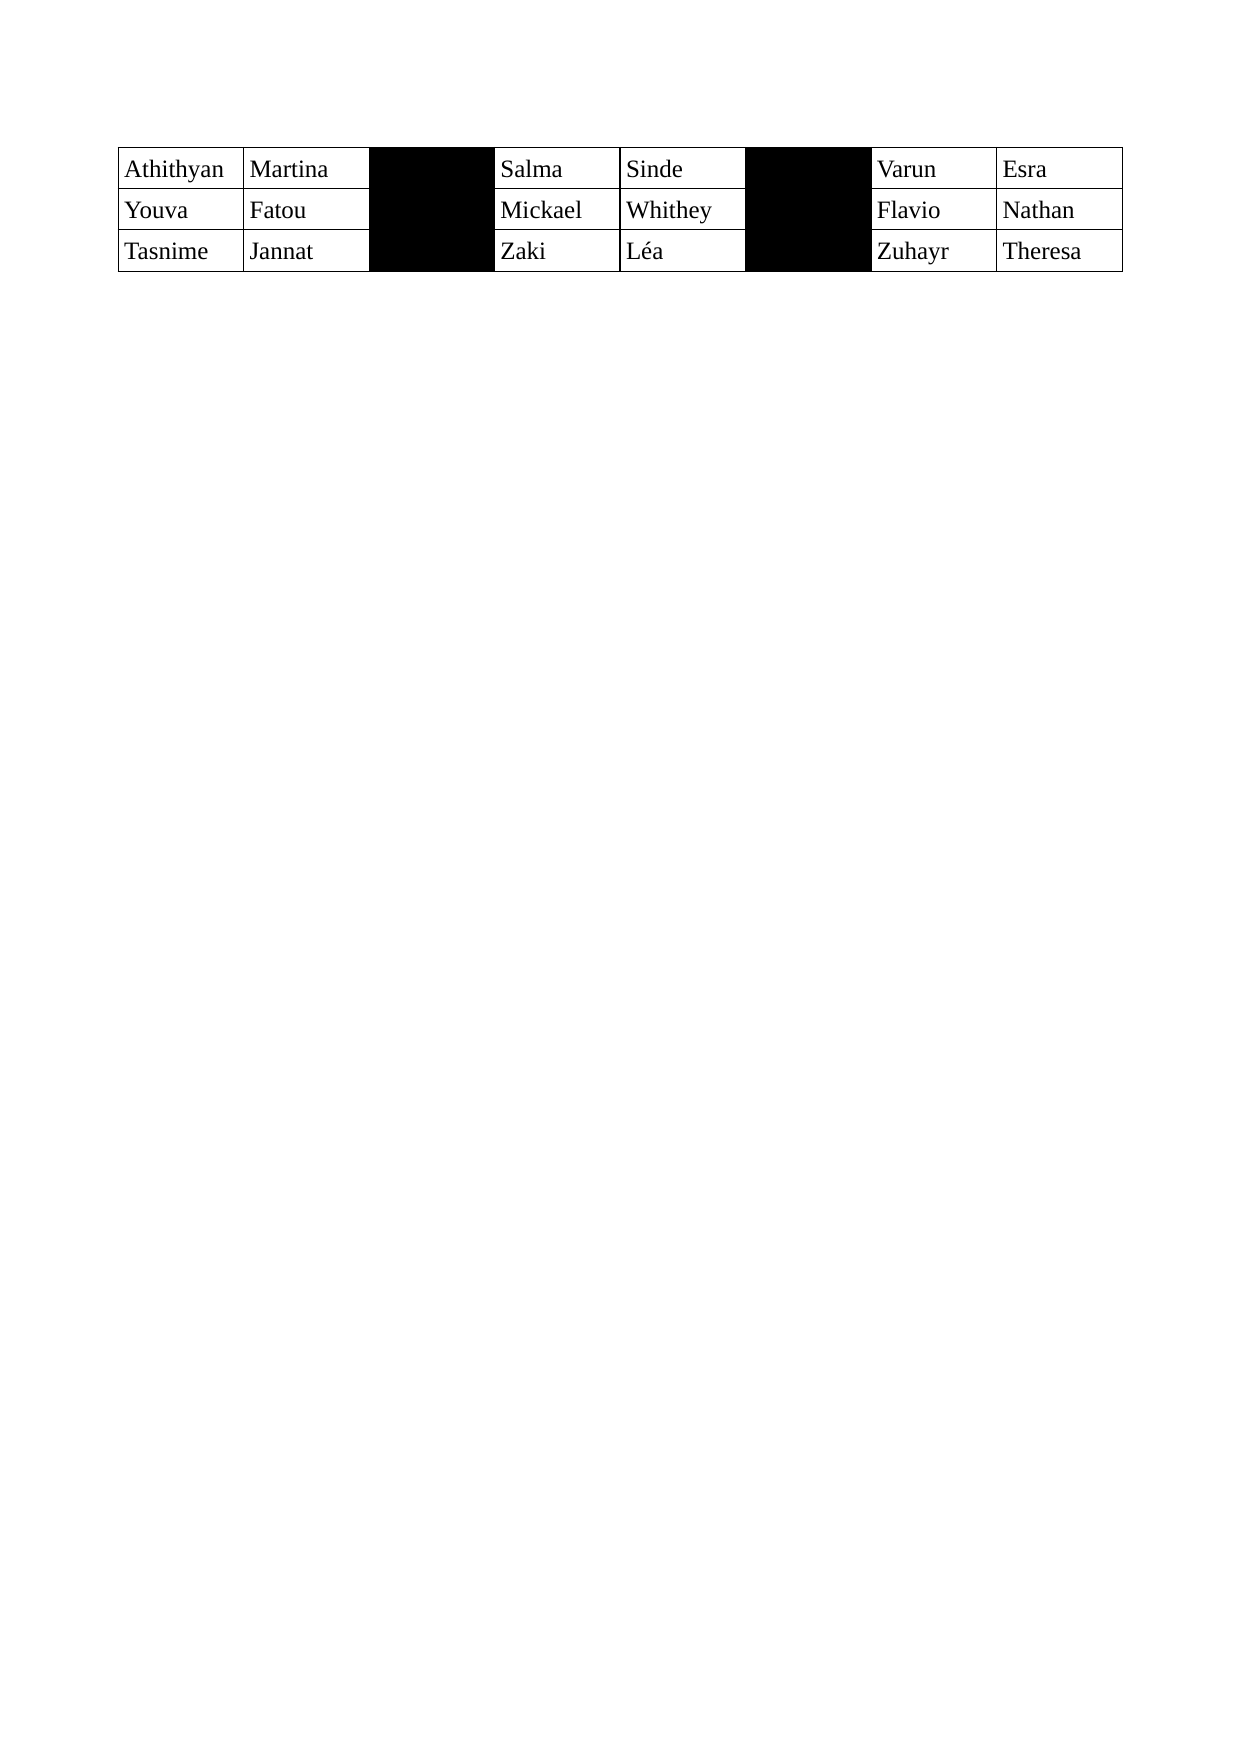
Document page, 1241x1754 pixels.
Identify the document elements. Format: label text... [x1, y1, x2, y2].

table_cell Whithey [621, 189, 745, 229]
table_header [370, 148, 494, 188]
table_cell Mickael [495, 189, 619, 229]
table_cell Youva [119, 189, 243, 229]
table_cell [746, 230, 871, 271]
table_header Athithyan [119, 148, 243, 188]
table_cell Léa [621, 230, 745, 271]
table_header Sinde [621, 148, 745, 188]
table_header Esra👀 [997, 148, 1122, 188]
table_cell Fatou [244, 189, 369, 229]
table_header Martina [244, 148, 369, 188]
table_header Salma [495, 148, 619, 188]
table_cell Jannat [244, 230, 369, 271]
table_header Varun [872, 148, 996, 188]
table_cell Zuhayr [872, 230, 996, 271]
table_cell Nathan [997, 189, 1122, 229]
table_cell Flavio [872, 189, 996, 229]
table_header [746, 148, 871, 188]
table_cell [746, 189, 871, 229]
table_cell Zaki [495, 230, 619, 271]
table_cell Theresa [997, 230, 1122, 271]
table_cell Tasnime [119, 230, 243, 271]
table_cell [370, 230, 494, 271]
table_cell [370, 189, 494, 229]
